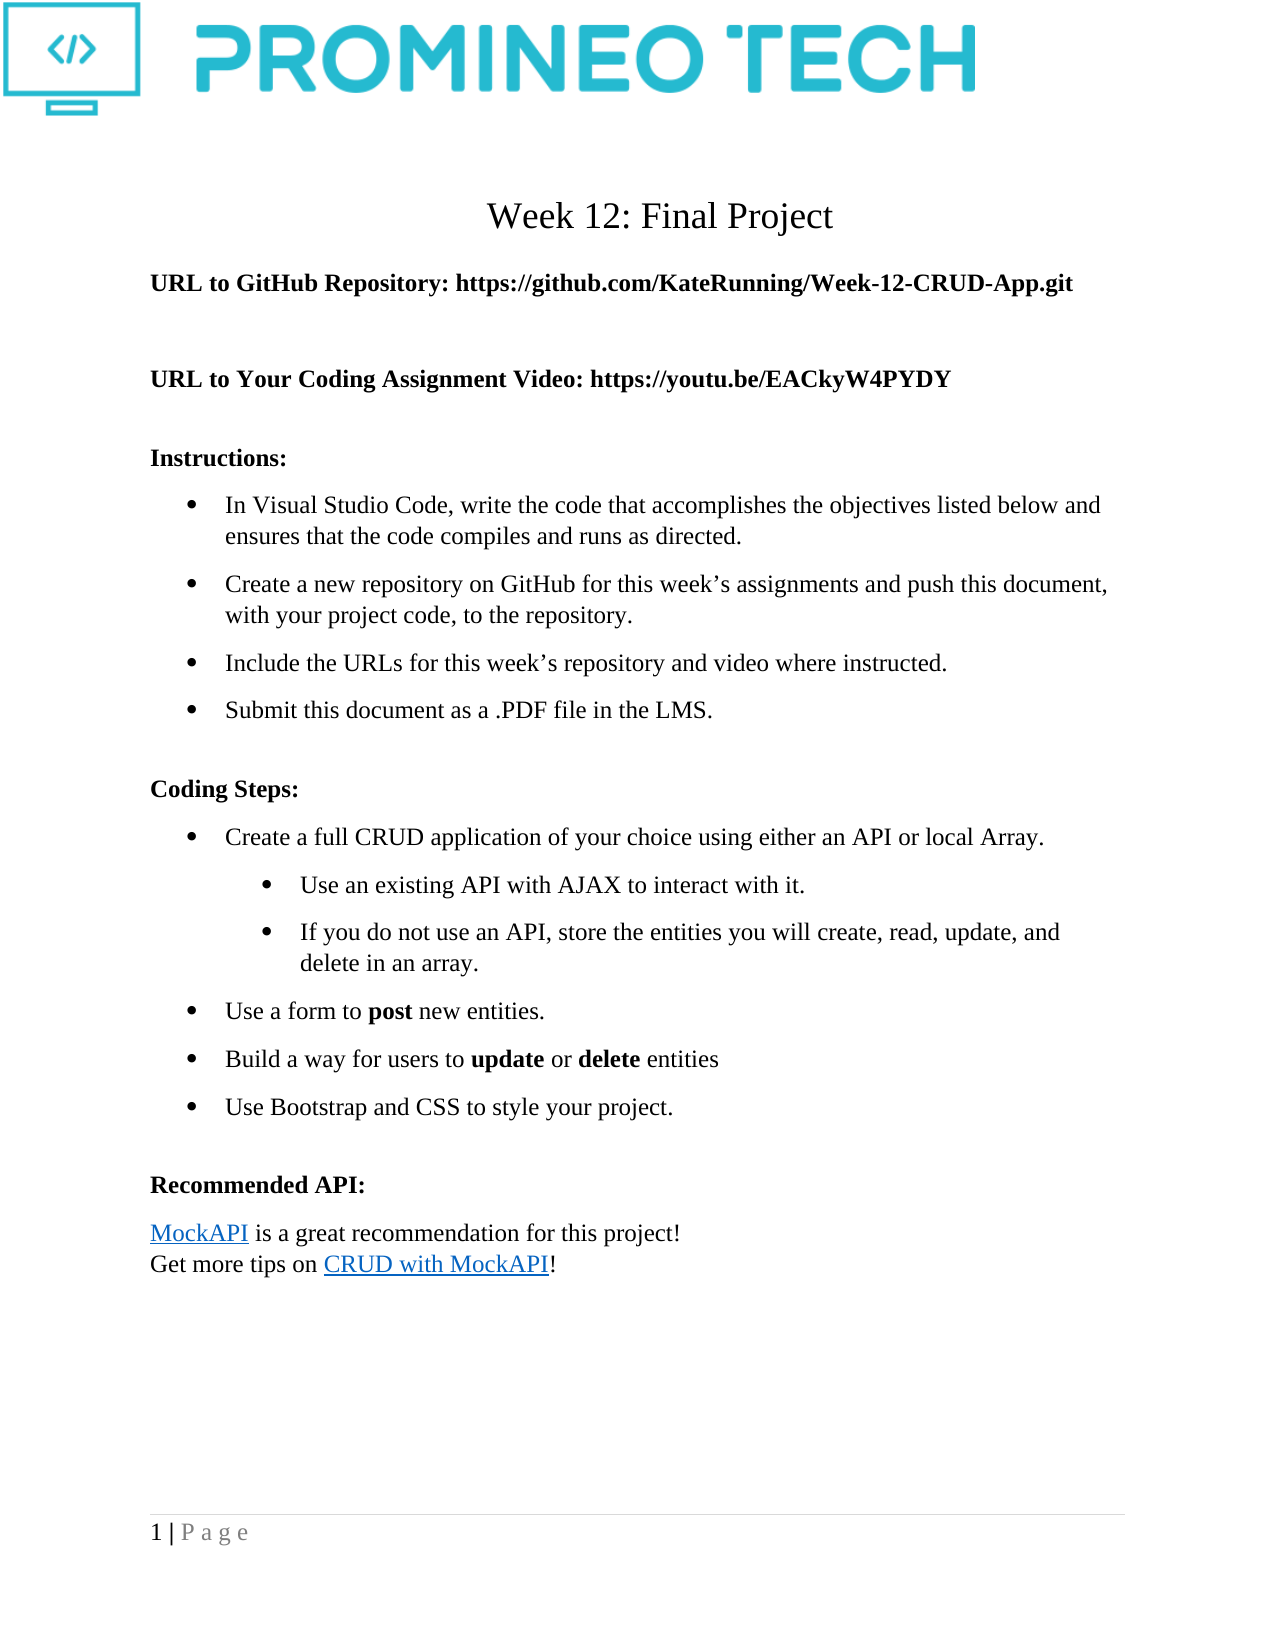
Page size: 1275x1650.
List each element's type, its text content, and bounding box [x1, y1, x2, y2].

list Submit this document as a .PDF file in the LMS. [187, 696, 1125, 755]
text Recommended API: [150, 1170, 1125, 1199]
text URL to GitHub Repository: https://github.com/KateRunning/Week-12-CRUD-App.git [150, 268, 1125, 297]
list If you do not use an API, store the entities you will create, read, update, and delete in an array. [262, 917, 1125, 977]
list Create a new repository on GitHub for this week’s assignments and push this document, with your project code, to the repository. [187, 569, 1125, 629]
text URL to Your Coding Assignment Video: https://youtu.be/EACkyW4PYDY [150, 364, 1125, 424]
list Create a full CRUD application of your choice using either an API or local Array. [187, 822, 1125, 851]
list Use an existing API with AJAX to interact with it. [262, 870, 1125, 898]
list Include the URLs for this week’s repository and video where instructed. [187, 648, 1125, 677]
list Build a way for users to update or delete entities [187, 1044, 1125, 1073]
list In Visual Studio Code, write the code that accomplishes the objectives listed below and ensures that the code compiles and runs as directed. [187, 490, 1125, 550]
list Use Bootstrap and CSS to style your project. [187, 1092, 1125, 1151]
picture [0, 0, 975, 119]
text MockAPI is a great recommendation for this project! Get more tips on CRUD with MockAPI! [150, 1218, 1125, 1495]
text Instructions: [150, 443, 1125, 471]
text Coding Steps: [150, 774, 1125, 803]
list Use a form to post new entities. [187, 996, 1125, 1025]
